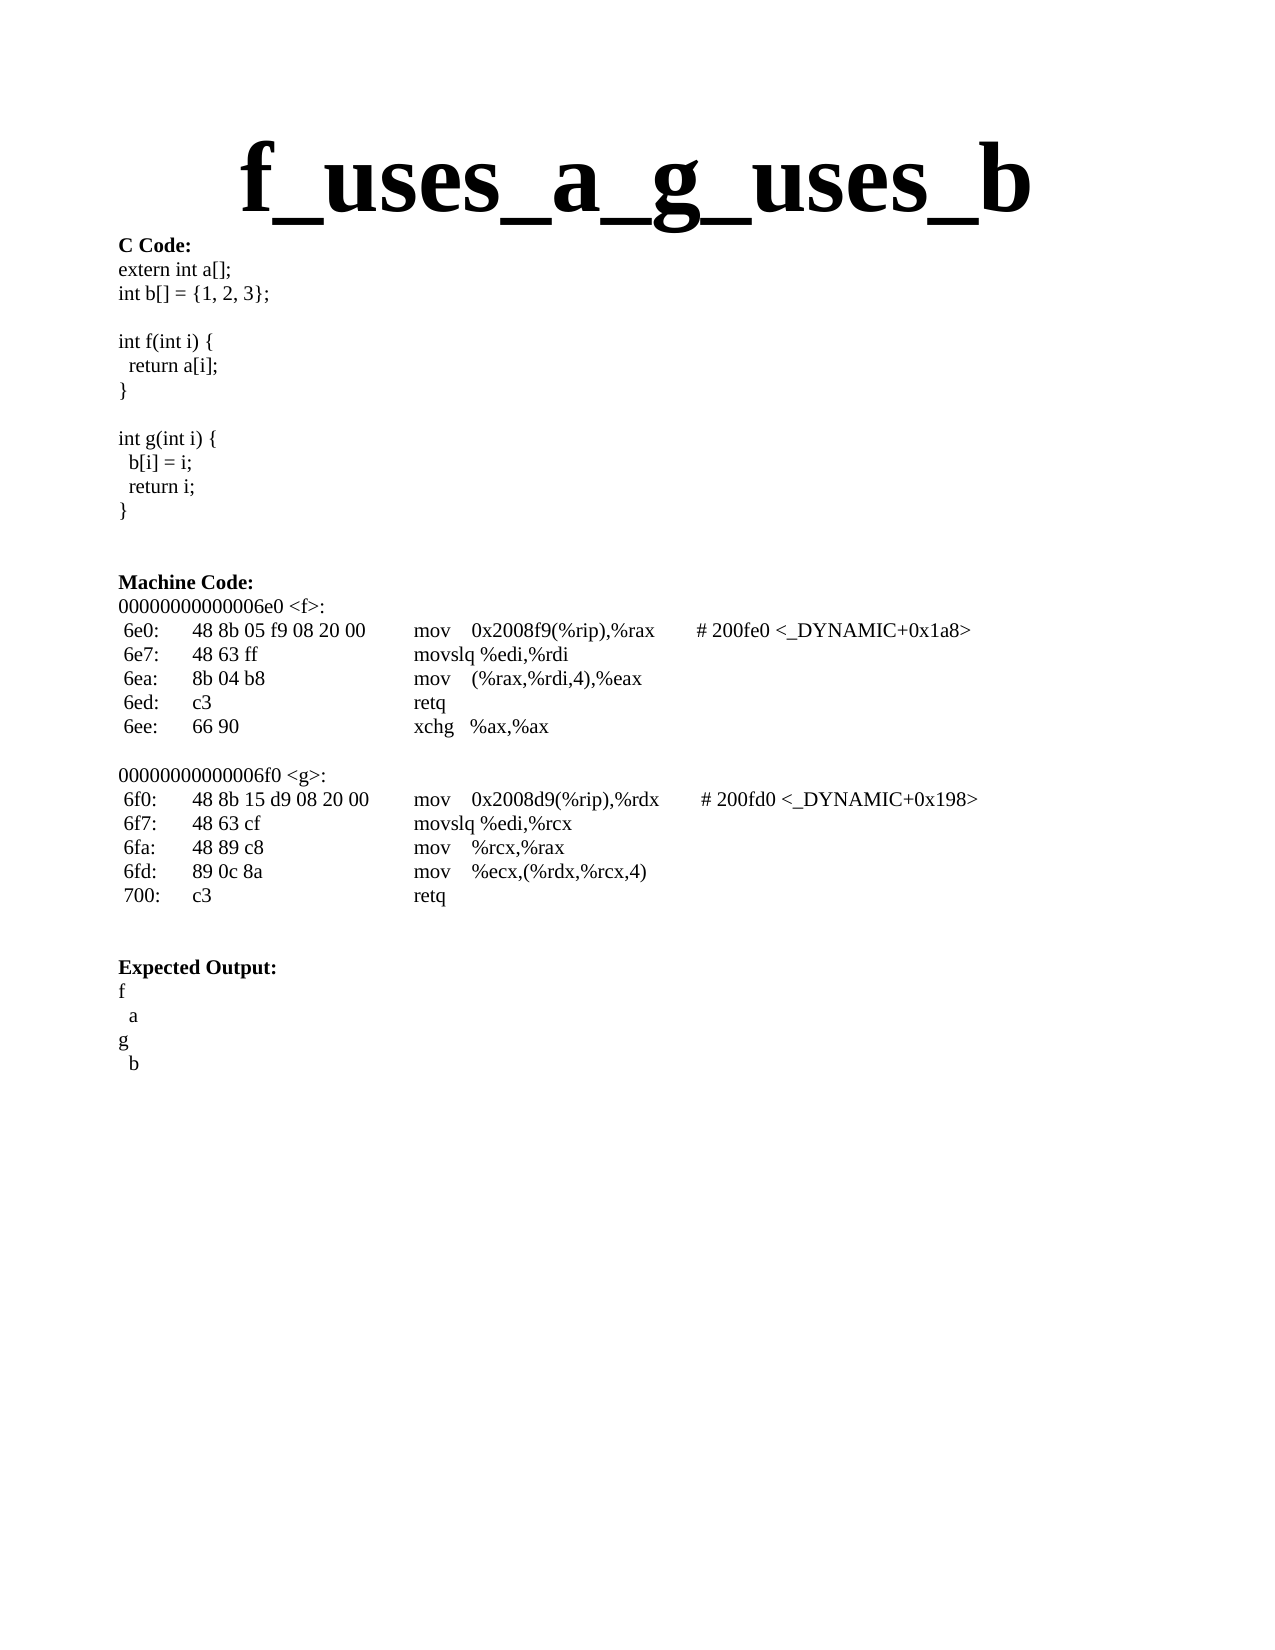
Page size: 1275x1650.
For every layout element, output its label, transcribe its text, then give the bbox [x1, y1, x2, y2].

text 6fd: 89 0c 8a mov %ecx,(%rdx,%rcx,4) [118, 859, 1157, 883]
text extern int a[]; [118, 257, 1157, 281]
text 6e0: 48 8b 05 f9 08 20 00 mov 0x2008f9(%rip),%rax # 200fe0 <_DYNAMIC+0x1a8> [118, 618, 1157, 642]
text C Code: [118, 233, 1157, 257]
text 00000000000006f0 <g>: [118, 762, 1157, 787]
text Machine Code: [118, 570, 1157, 594]
text int f(int i) { [118, 329, 1157, 353]
text 6e7: 48 63 ff movslq %edi,%rdi [118, 642, 1157, 666]
text 6f0: 48 8b 15 d9 08 20 00 mov 0x2008d9(%rip),%rdx # 200fd0 <_DYNAMIC+0x198> [118, 787, 1157, 811]
text 6ee: 66 90 xchg %ax,%ax [118, 714, 1157, 738]
text g [118, 1027, 1157, 1051]
text 6ea: 8b 04 b8 mov (%rax,%rdi,4),%eax [118, 666, 1157, 690]
text return i; [118, 474, 1157, 498]
text a [118, 1003, 1157, 1027]
text f_uses_a_g_uses_b [118, 118, 1157, 233]
text b[i] = i; [118, 450, 1157, 474]
text } [118, 377, 1157, 402]
text int g(int i) { [118, 426, 1157, 450]
text 6f7: 48 63 cf movslq %edi,%rcx [118, 811, 1157, 835]
text 700: c3 retq [118, 883, 1157, 907]
text return a[i]; [118, 353, 1157, 377]
text 6fa: 48 89 c8 mov %rcx,%rax [118, 835, 1157, 859]
text 6ed: c3 retq [118, 690, 1157, 714]
text int b[] = {1, 2, 3}; [118, 281, 1157, 305]
text Expected Output: [118, 955, 1157, 979]
text } [118, 498, 1157, 522]
text f [118, 979, 1157, 1003]
text b [118, 1051, 1157, 1075]
text 00000000000006e0 <f>: [118, 594, 1157, 618]
